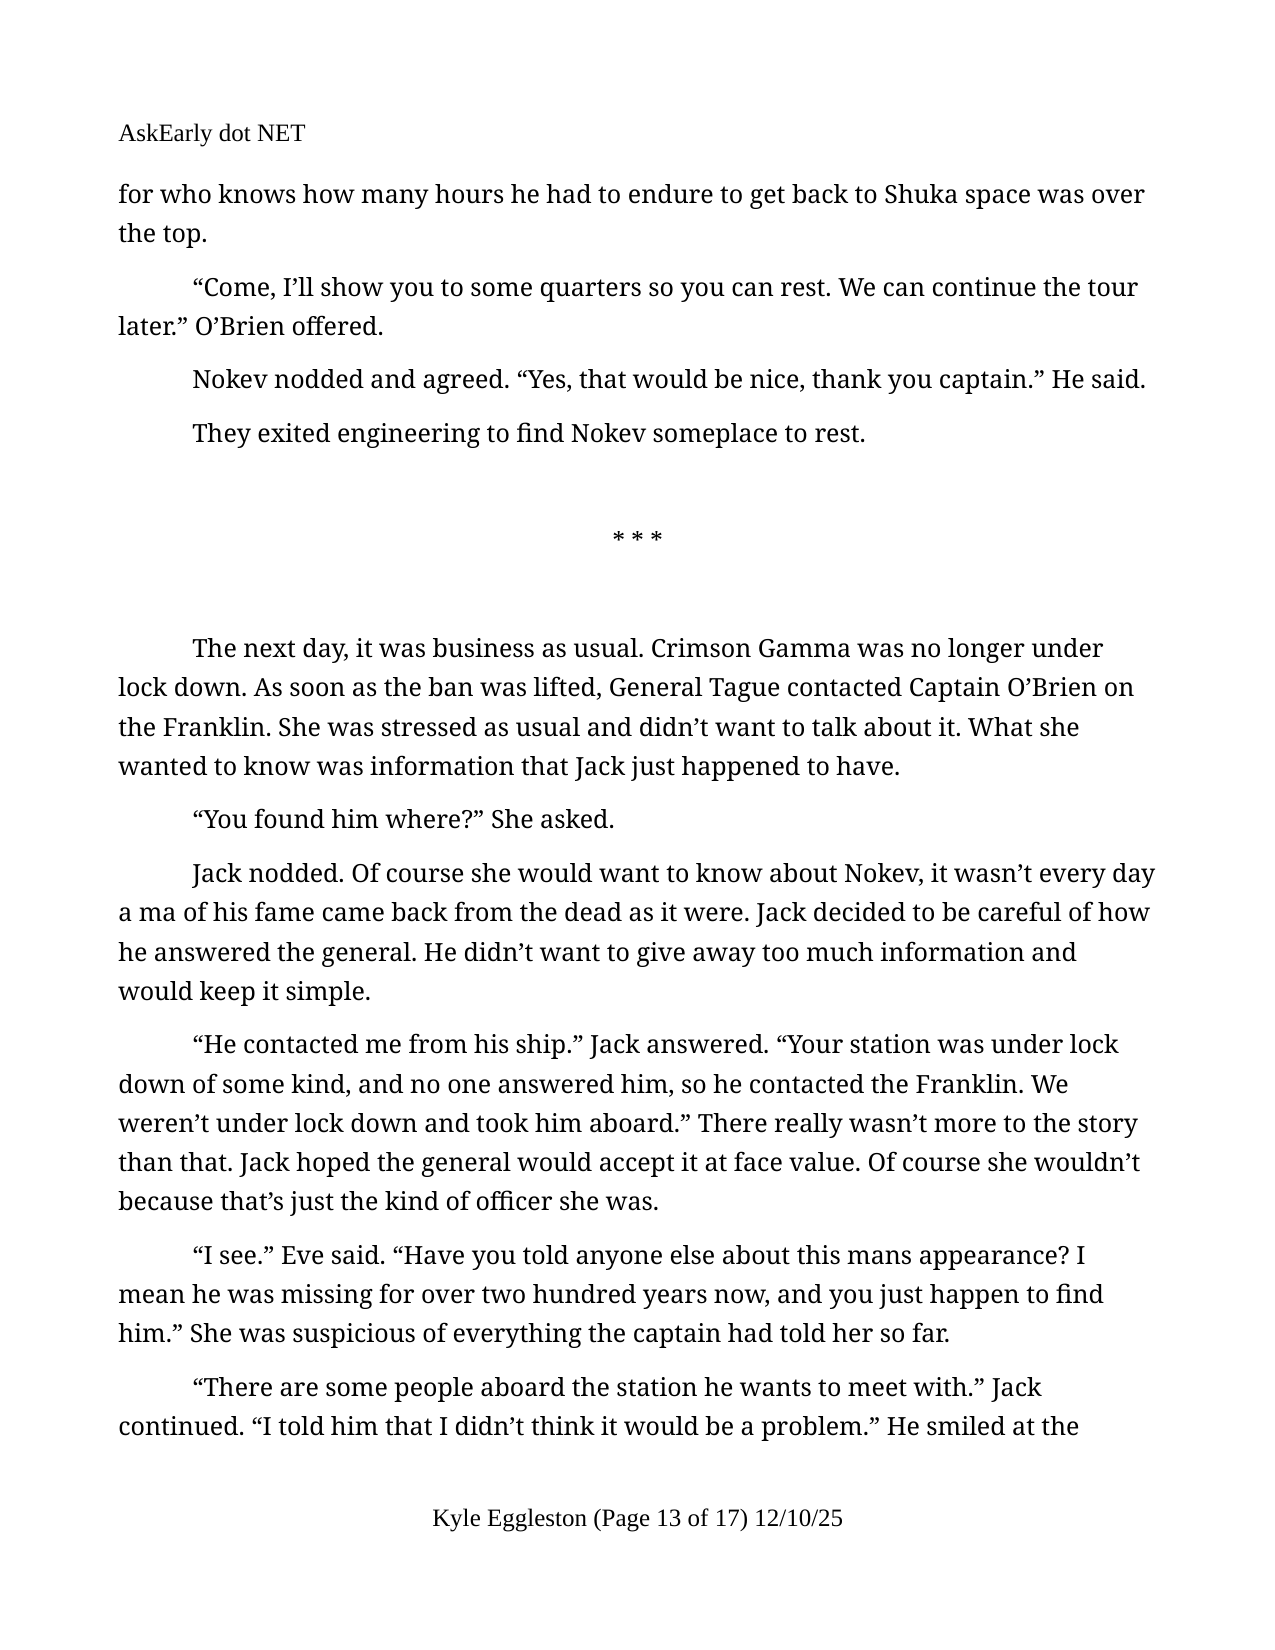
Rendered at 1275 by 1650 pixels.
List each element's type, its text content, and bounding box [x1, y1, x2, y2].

text for who knows how many hours he had to endure to get back to Shuka space was over the top. [118, 176, 1157, 249]
text Nokev nodded and agreed. “Yes, that would be nice, thank you captain.” He said. [118, 362, 1157, 396]
text “There are some people aboard the station he wants to meet with.” Jack continued. “I told him that I didn’t think it would be a problem.” He smiled at the [118, 1370, 1157, 1443]
text They exited engineering to find Nokev someplace to rest. [118, 416, 1157, 450]
text “You found him where?” She asked. [118, 802, 1157, 836]
text Jack nodded. Of course she would want to know about Nokev, it wasn’t every day a ma of his fame came back from the dead as it were. Jack decided to be careful of how he answered the general. He didn’t want to give away too much information and would keep it simple. [118, 856, 1157, 1007]
text The next day, it was business as usual. Crimson Gamma was no longer under lock down. As soon as the ban was lifted, General Tague contacted Captain O’Brien on the Franklin. She was stressed as usual and didn’t want to talk about it. What she wanted to know was information that Jack just happened to have. [118, 631, 1157, 782]
text “Come, I’ll show you to some quarters so you can rest. We can continue the tour later.” O’Brien offered. [118, 269, 1157, 342]
text “I see.” Eve said. “Have you told anyone else about this mans appearance? I mean he was missing for over two hundred years now, and you just happen to find him.” She was suspicious of everything the captain had told her so far. [118, 1238, 1157, 1350]
text “He contacted me from his ship.” Jack answered. “Your station was under lock down of some kind, and no one answered him, so he contacted the Franklin. We weren’t under lock down and took him aboard.” There really wasn’t more to the story than that. Jack hoped the general would accept it at face value. Of course she wouldn’t because that’s just the kind of officer she was. [118, 1027, 1157, 1218]
text * * * [118, 523, 1157, 557]
